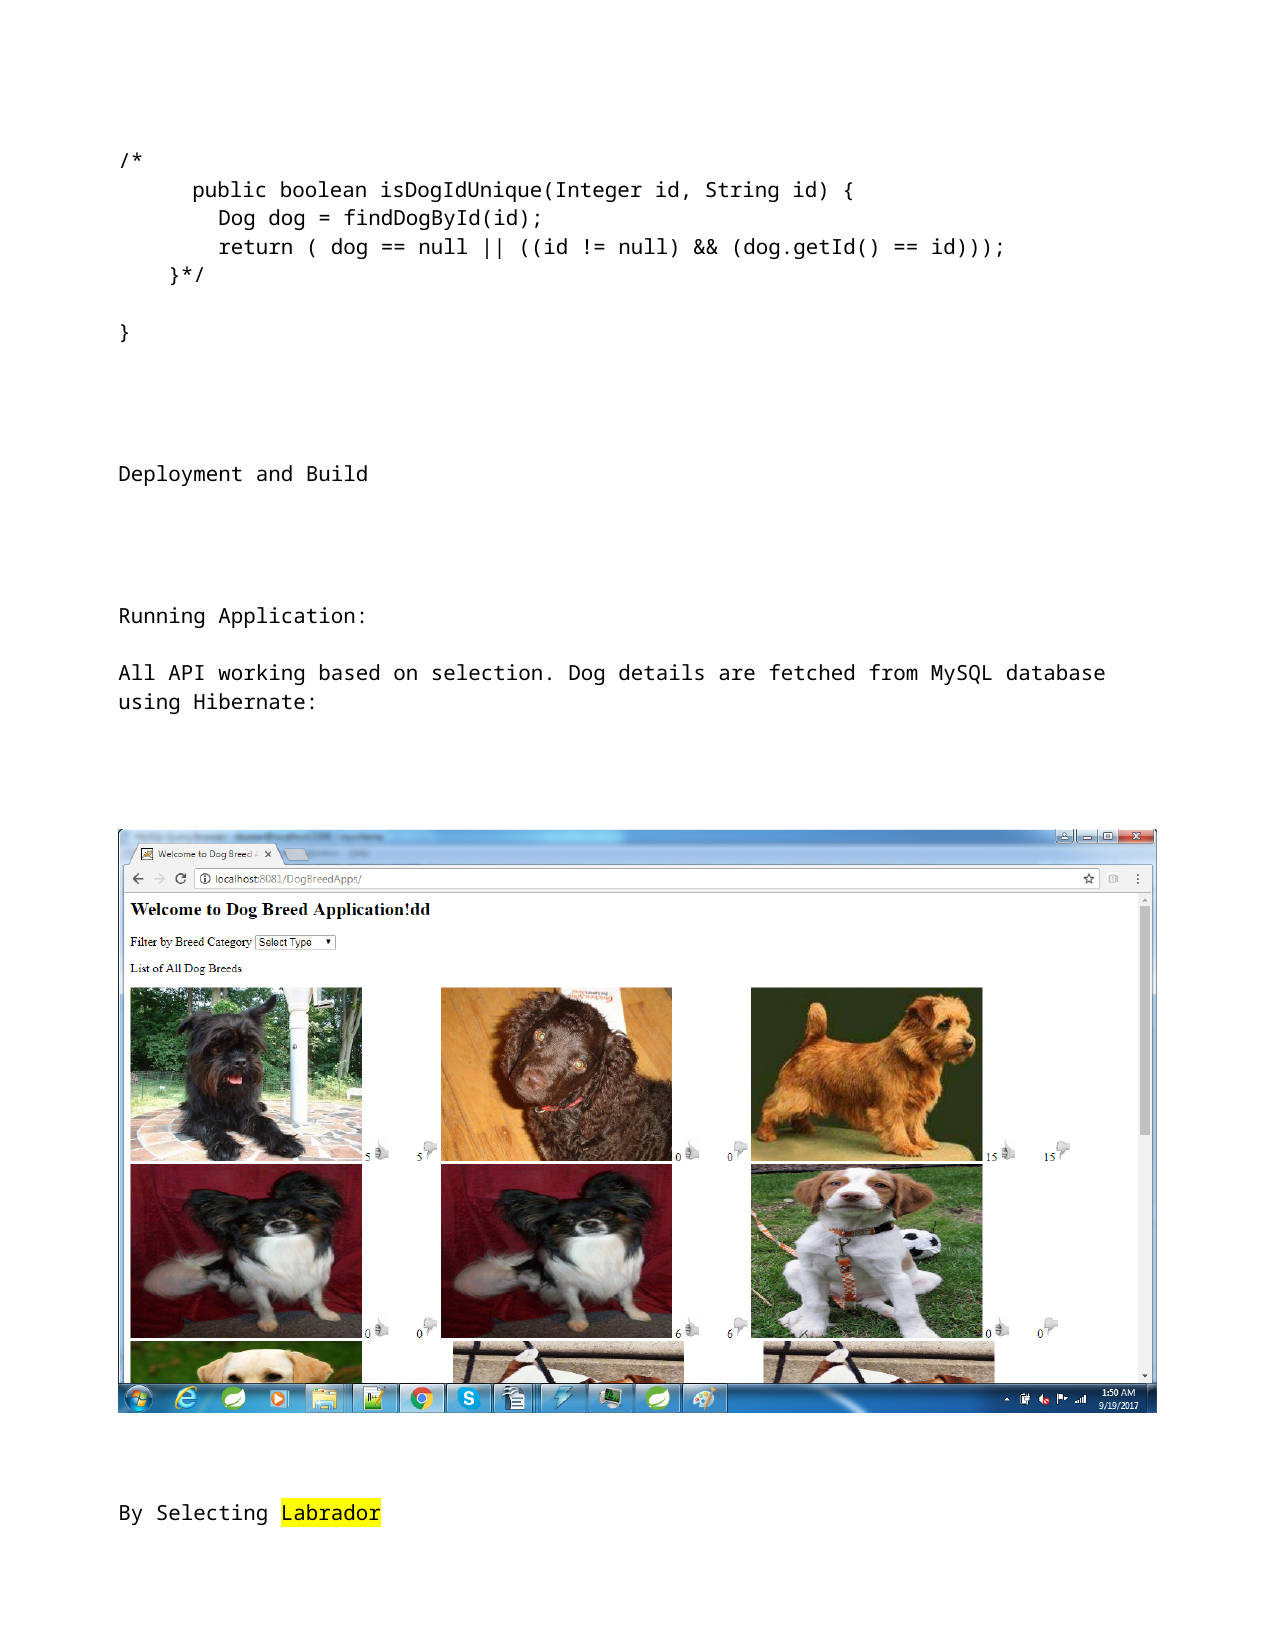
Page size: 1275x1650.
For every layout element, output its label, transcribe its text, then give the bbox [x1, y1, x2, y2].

picture [118, 829, 1157, 1413]
text All API working based on selection. Dog details are fetched from MySQL database using Hibernate: [118, 658, 1157, 715]
text } [118, 317, 1157, 346]
text Deployment and Build [118, 459, 1157, 488]
text }*/ [118, 260, 1157, 289]
text /* [118, 147, 1157, 175]
text Dog dog = findDogById(id); [118, 203, 1157, 232]
text By Selecting Labrador [118, 1498, 1157, 1527]
text return ( dog == null || ((id != null) && (dog.getId() == id))); [118, 232, 1157, 260]
text public boolean isDogIdUnique(Integer id, String id) { [118, 175, 1157, 203]
text Running Application: [118, 602, 1157, 630]
